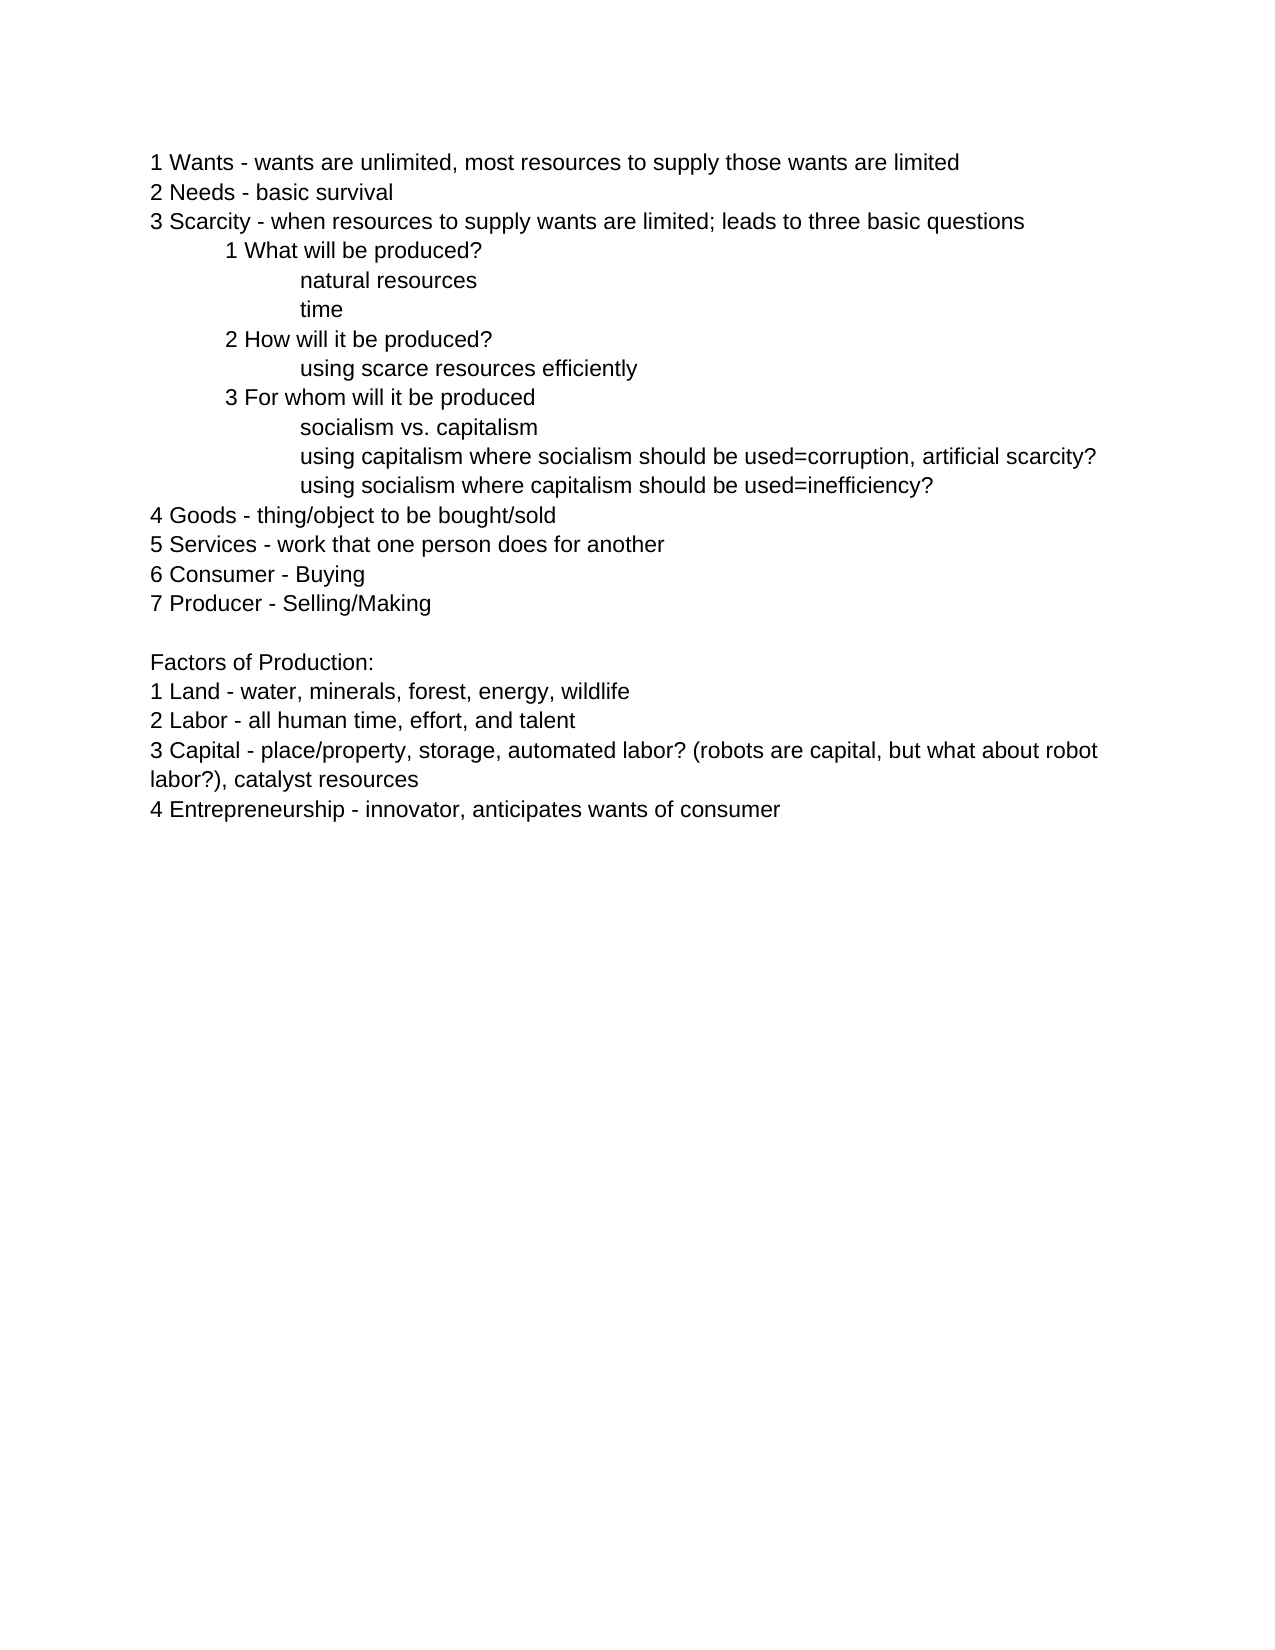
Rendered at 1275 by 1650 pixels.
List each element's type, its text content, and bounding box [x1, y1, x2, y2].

text 1 Land - water, minerals, forest, energy, wildlife [150, 679, 1125, 704]
text natural resources [150, 267, 1125, 293]
text time [150, 297, 1125, 322]
text 3 Capital - place/property, storage, automated labor? (robots are capital, but what about robot labor?), catalyst resources [150, 737, 1125, 792]
text 2 Needs - basic survival [150, 179, 1125, 205]
text Factors of Production: [150, 649, 1125, 675]
text 5 Services - work that one person does for another [150, 532, 1125, 557]
text 3 Scarcity - when resources to supply wants are limited; leads to three basic questions [150, 209, 1125, 234]
text 4 Entrepreneurship - innovator, anticipates wants of consumer [150, 796, 1125, 822]
text socialism vs. capitalism [150, 414, 1125, 440]
text using capitalism where socialism should be used=corruption, artificial scarcity? [150, 444, 1125, 469]
text 2 How will it be produced? [150, 326, 1125, 352]
text 6 Consumer - Buying [150, 561, 1125, 587]
text 3 For whom will it be produced [150, 385, 1125, 411]
text 2 Labor - all human time, effort, and talent [150, 708, 1125, 734]
text 1 What will be produced? [150, 238, 1125, 264]
text using scarce resources efficiently [150, 356, 1125, 381]
text 7 Producer - Selling/Making [150, 591, 1125, 616]
text using socialism where capitalism should be used=inefficiency? [150, 473, 1125, 499]
text 1 Wants - wants are unlimited, most resources to supply those wants are limited [150, 150, 1125, 176]
text 4 Goods - thing/object to be bought/sold [150, 502, 1125, 528]
